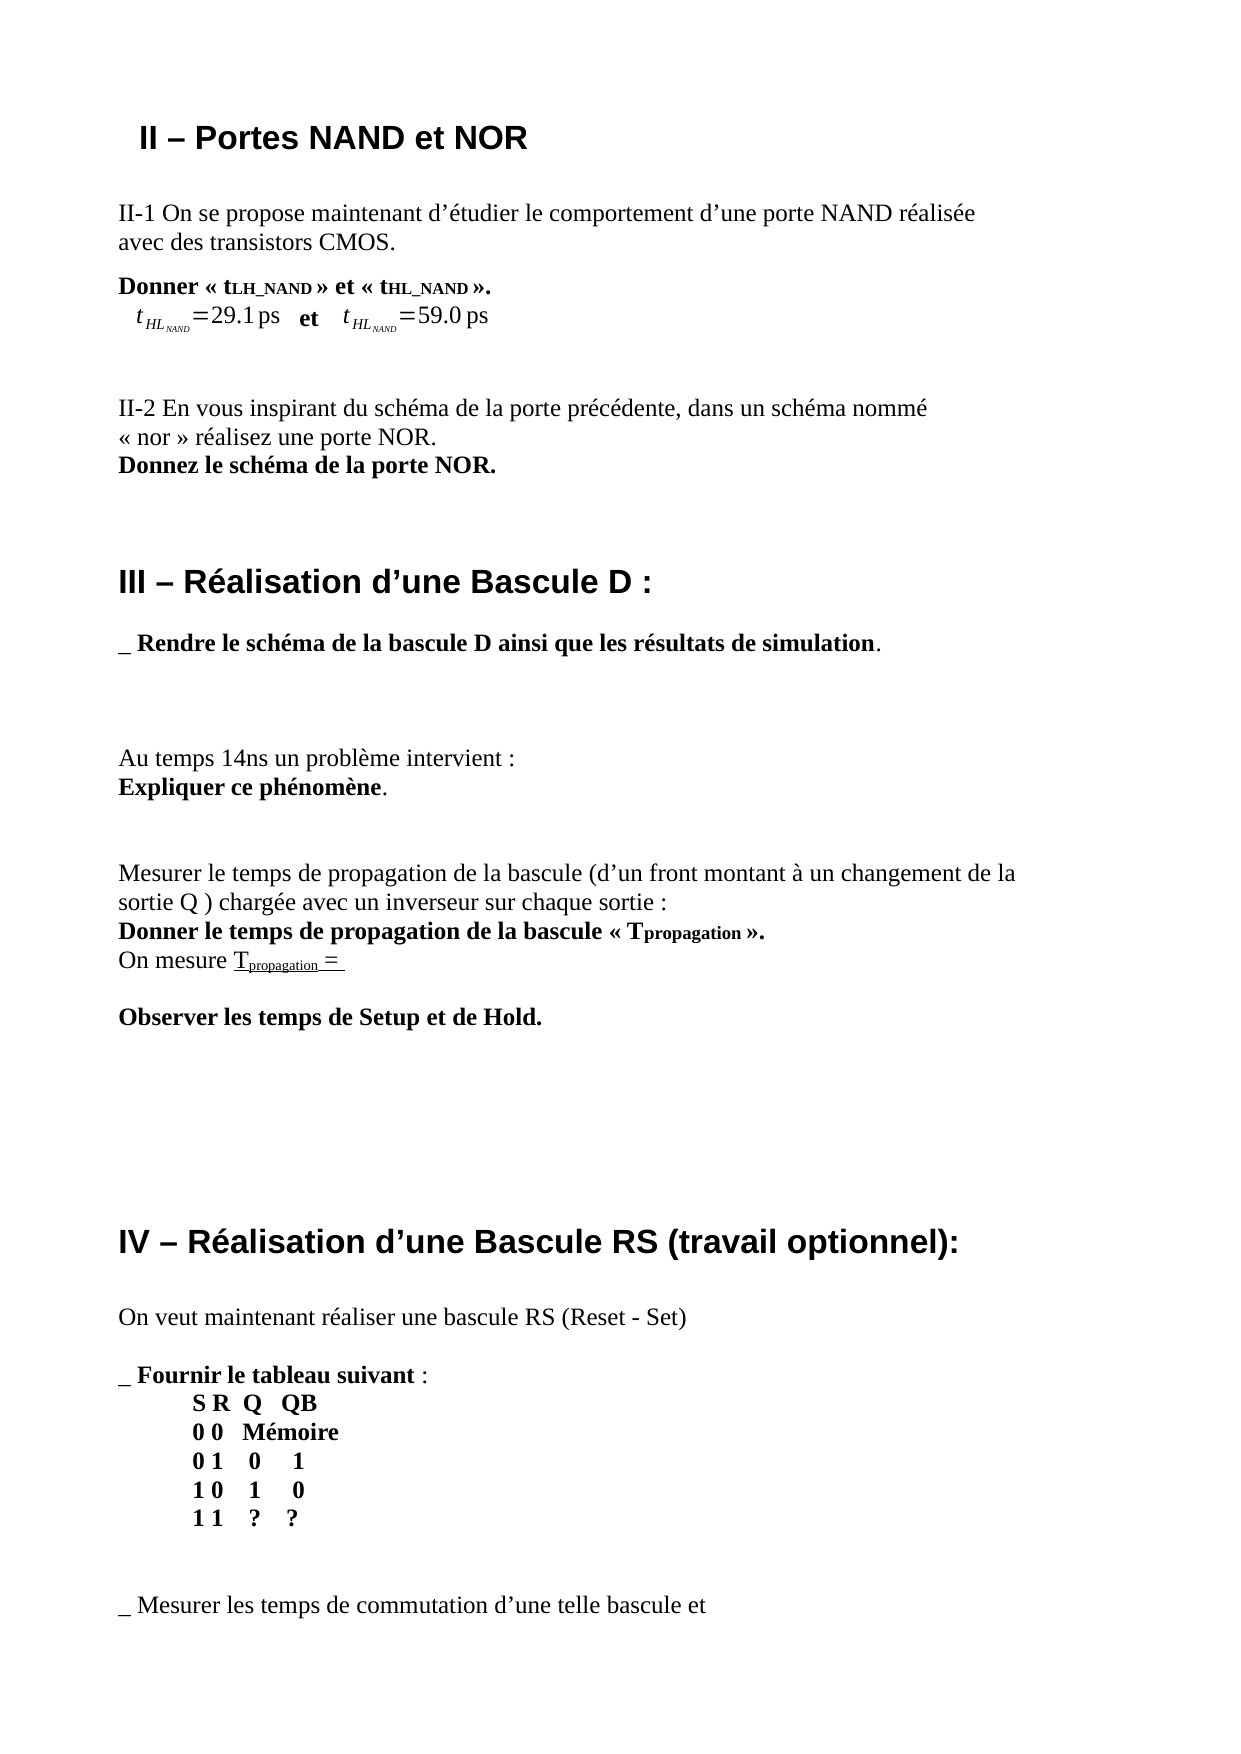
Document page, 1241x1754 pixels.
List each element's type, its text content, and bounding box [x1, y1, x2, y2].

text II-1 On se propose maintenant d’étudier le comportement d’une porte NAND réalisée [118, 198, 1122, 227]
subtitle III – Réalisation d’une Bascule D : [118, 562, 1122, 600]
text sortie Q ) chargée avec un inverseur sur chaque sortie : [118, 887, 1122, 916]
text _ Fournir le tableau suivant : [118, 1360, 1122, 1388]
text Donner « tLH_NAND » et « tHL_NAND ». [118, 271, 1122, 300]
text 0 1 0 1 [118, 1446, 1122, 1475]
text Observer les temps de Setup et de Hold. [118, 1002, 1122, 1031]
text S R Q QB [118, 1388, 1122, 1417]
text « nor » réalisez une porte NOR. [118, 422, 1122, 451]
text Expliquer ce phénomène. [118, 772, 1122, 801]
text 1 0 1 0 [118, 1475, 1122, 1503]
text Donnez le schéma de la porte NOR. [118, 451, 1122, 479]
subtitle II – Portes NAND et NOR [118, 118, 1122, 157]
text On veut maintenant réaliser une bascule RS (Reset - Set) [118, 1302, 1122, 1331]
text _ Mesurer les temps de commutation d’une telle bascule et [118, 1590, 1122, 1618]
text On mesure Tpropagation = [118, 945, 1122, 973]
text Donner le temps de propagation de la bascule « Tpropagation ». [118, 916, 1122, 945]
text Au temps 14ns un problème intervient : [118, 743, 1122, 772]
text _ Rendre le schéma de la bascule D ainsi que les résultats de simulation. [118, 628, 1122, 657]
text 1 1 ? ? [118, 1503, 1122, 1532]
text avec des transistors CMOS. [118, 227, 1122, 256]
text II-2 En vous inspirant du schéma de la porte précédente, dans un schéma nommé [118, 393, 1122, 422]
text Mesurer le temps de propagation de la bascule (d’un front montant à un changement de la [118, 858, 1122, 887]
text et [118, 300, 1122, 336]
subtitle IV – Réalisation d’une Bascule RS (travail optionnel): [118, 1222, 1122, 1261]
text 0 0 Mémoire [118, 1417, 1122, 1446]
